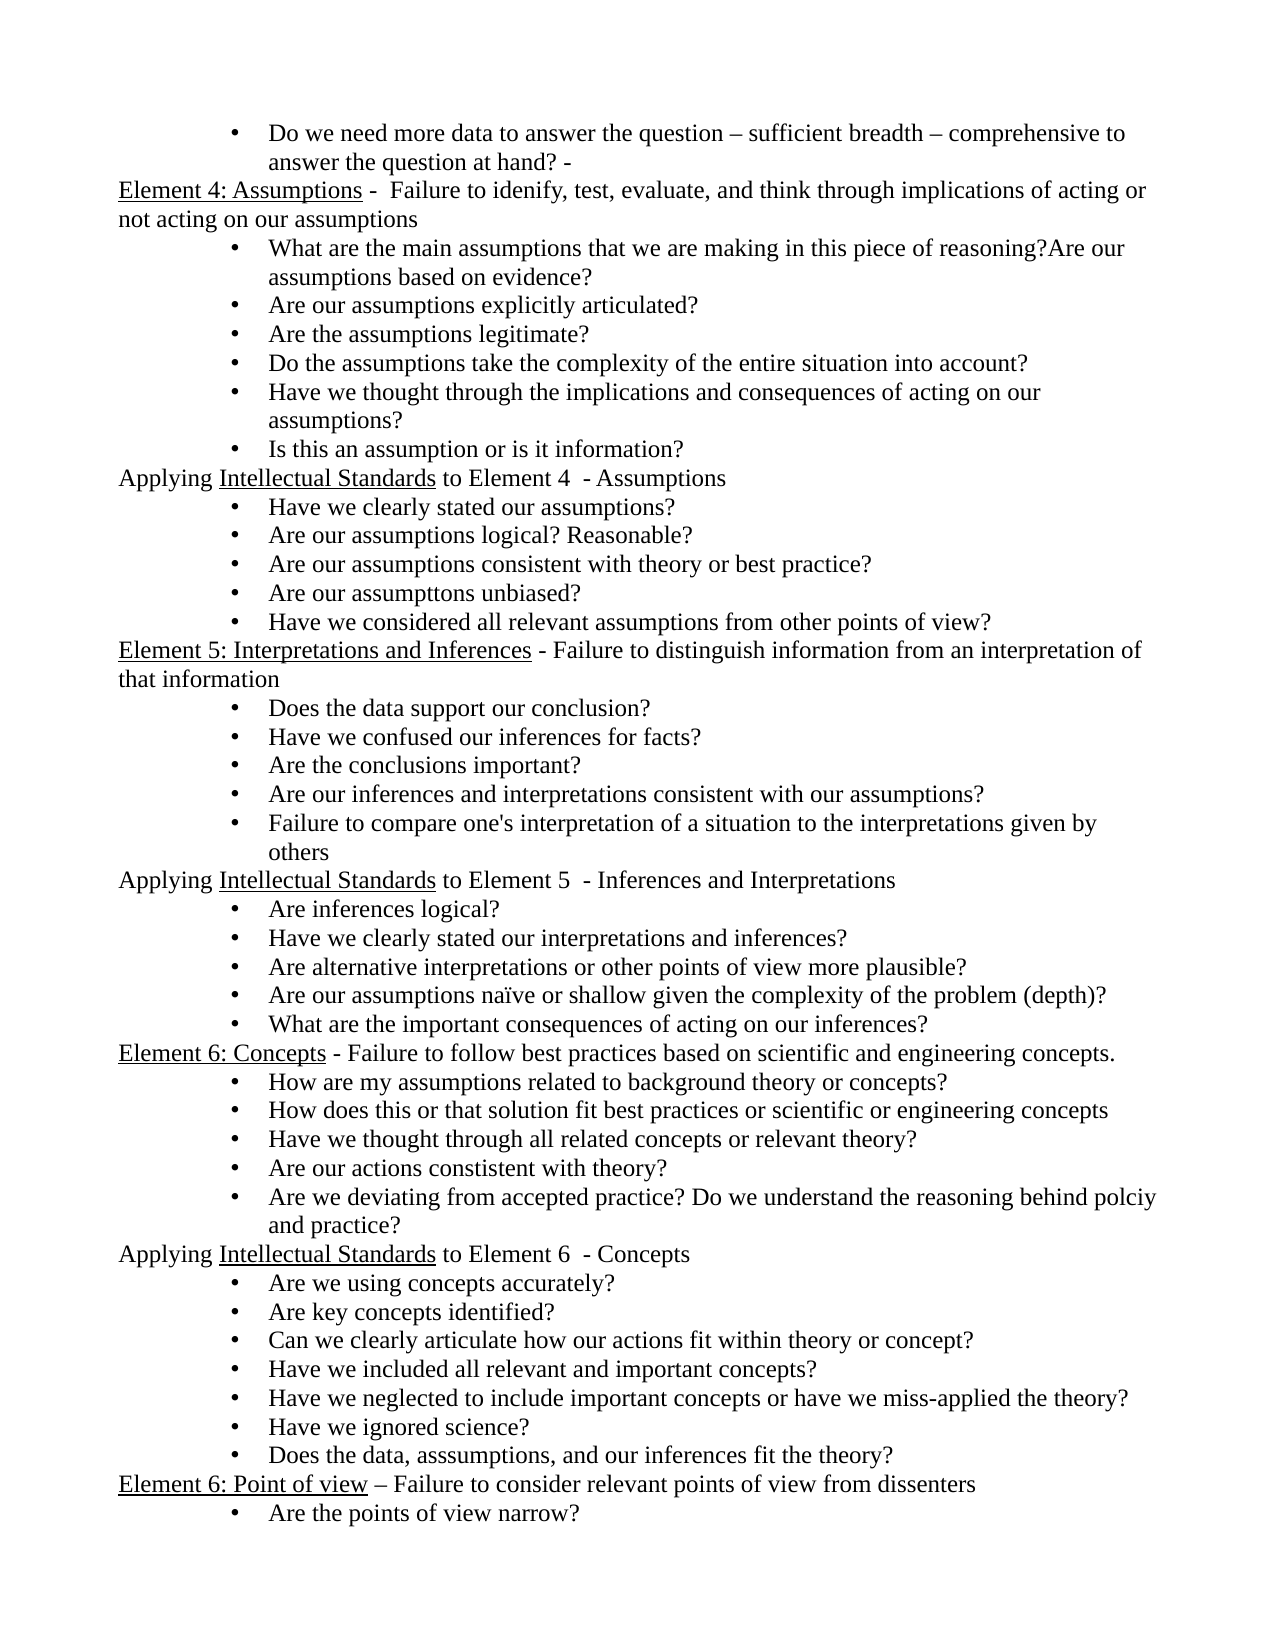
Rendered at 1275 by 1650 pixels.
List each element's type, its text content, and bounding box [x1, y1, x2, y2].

list Can we clearly articulate how our actions fit within theory or concept? [231, 1326, 1157, 1354]
list Is this an assumption or is it information? [231, 434, 1157, 463]
list Do we need more data to answer the question – sufficient breadth – comprehensive to answer the question at hand? - [231, 118, 1157, 176]
list Failure to compare one's interpretation of a situation to the interpretations given by others [231, 808, 1157, 866]
list Are our assumptions logical? Reasonable? [231, 521, 1157, 549]
list How does this or that solution fit best practices or scientific or engineering concepts [231, 1096, 1157, 1124]
list Have we considered all relevant assumptions from other points of view? [231, 607, 1157, 636]
list Are the points of view narrow? [231, 1498, 1157, 1527]
list Have we neglected to include important concepts or have we miss-applied the theory? [231, 1383, 1157, 1412]
list How are my assumptions related to background theory or concepts? [231, 1067, 1157, 1096]
list Are our assumptions naïve or shallow given the complexity of the problem (depth)? [231, 981, 1157, 1009]
list Are our inferences and interpretations consistent with our assumptions? [231, 779, 1157, 808]
text Element 6: Point of view – Failure to consider relevant points of view from dissenters [118, 1469, 1157, 1498]
text Applying Intellectual Standards to Element 5 - Inferences and Interpretations [118, 866, 1157, 894]
list Are inferences logical? [231, 894, 1157, 923]
text Element 6: Concepts - Failure to follow best practices based on scientific and engineering concepts. [118, 1038, 1157, 1067]
list What are the main assumptions that we are making in this piece of reasoning?Are our assumptions based on evidence? [231, 233, 1157, 291]
list Are the conclusions important? [231, 751, 1157, 779]
list Are we using concepts accurately? [231, 1268, 1157, 1297]
list Are our assumptions consistent with theory or best practice? [231, 549, 1157, 578]
list Have we clearly stated our assumptions? [231, 492, 1157, 521]
text Applying Intellectual Standards to Element 4 - Assumptions [118, 463, 1157, 492]
list Are our assumptions explicitly articulated? [231, 291, 1157, 319]
list Have we ignored science? [231, 1412, 1157, 1441]
list Does the data, asssumptions, and our inferences fit the theory? [231, 1441, 1157, 1469]
list Are alternative interpretations or other points of view more plausible? [231, 952, 1157, 981]
list Have we clearly stated our interpretations and inferences? [231, 923, 1157, 952]
list Have we included all relevant and important concepts? [231, 1354, 1157, 1383]
text Element 5: Interpretations and Inferences - Failure to distinguish information from an interpretation of that information [118, 636, 1157, 693]
list Are our assumpttons unbiased? [231, 578, 1157, 607]
list Have we thought through all related concepts or relevant theory? [231, 1124, 1157, 1153]
list Are key concepts identified? [231, 1297, 1157, 1326]
list Have we confused our inferences for facts? [231, 722, 1157, 751]
list Are our actions constistent with theory? [231, 1153, 1157, 1182]
list Are we deviating from accepted practice? Do we understand the reasoning behind polciy and practice? [231, 1182, 1157, 1239]
text Applying Intellectual Standards to Element 6 - Concepts [118, 1239, 1157, 1268]
list Have we thought through the implications and consequences of acting on our assumptions? [231, 377, 1157, 434]
list Are the assumptions legitimate? [231, 319, 1157, 348]
list Do the assumptions take the complexity of the entire situation into account? [231, 348, 1157, 377]
list Does the data support our conclusion? [231, 693, 1157, 722]
list What are the important consequences of acting on our inferences? [231, 1009, 1157, 1038]
text Element 4: Assumptions - Failure to idenify, test, evaluate, and think through implications of acting or not acting on our assumptions [118, 176, 1157, 233]
